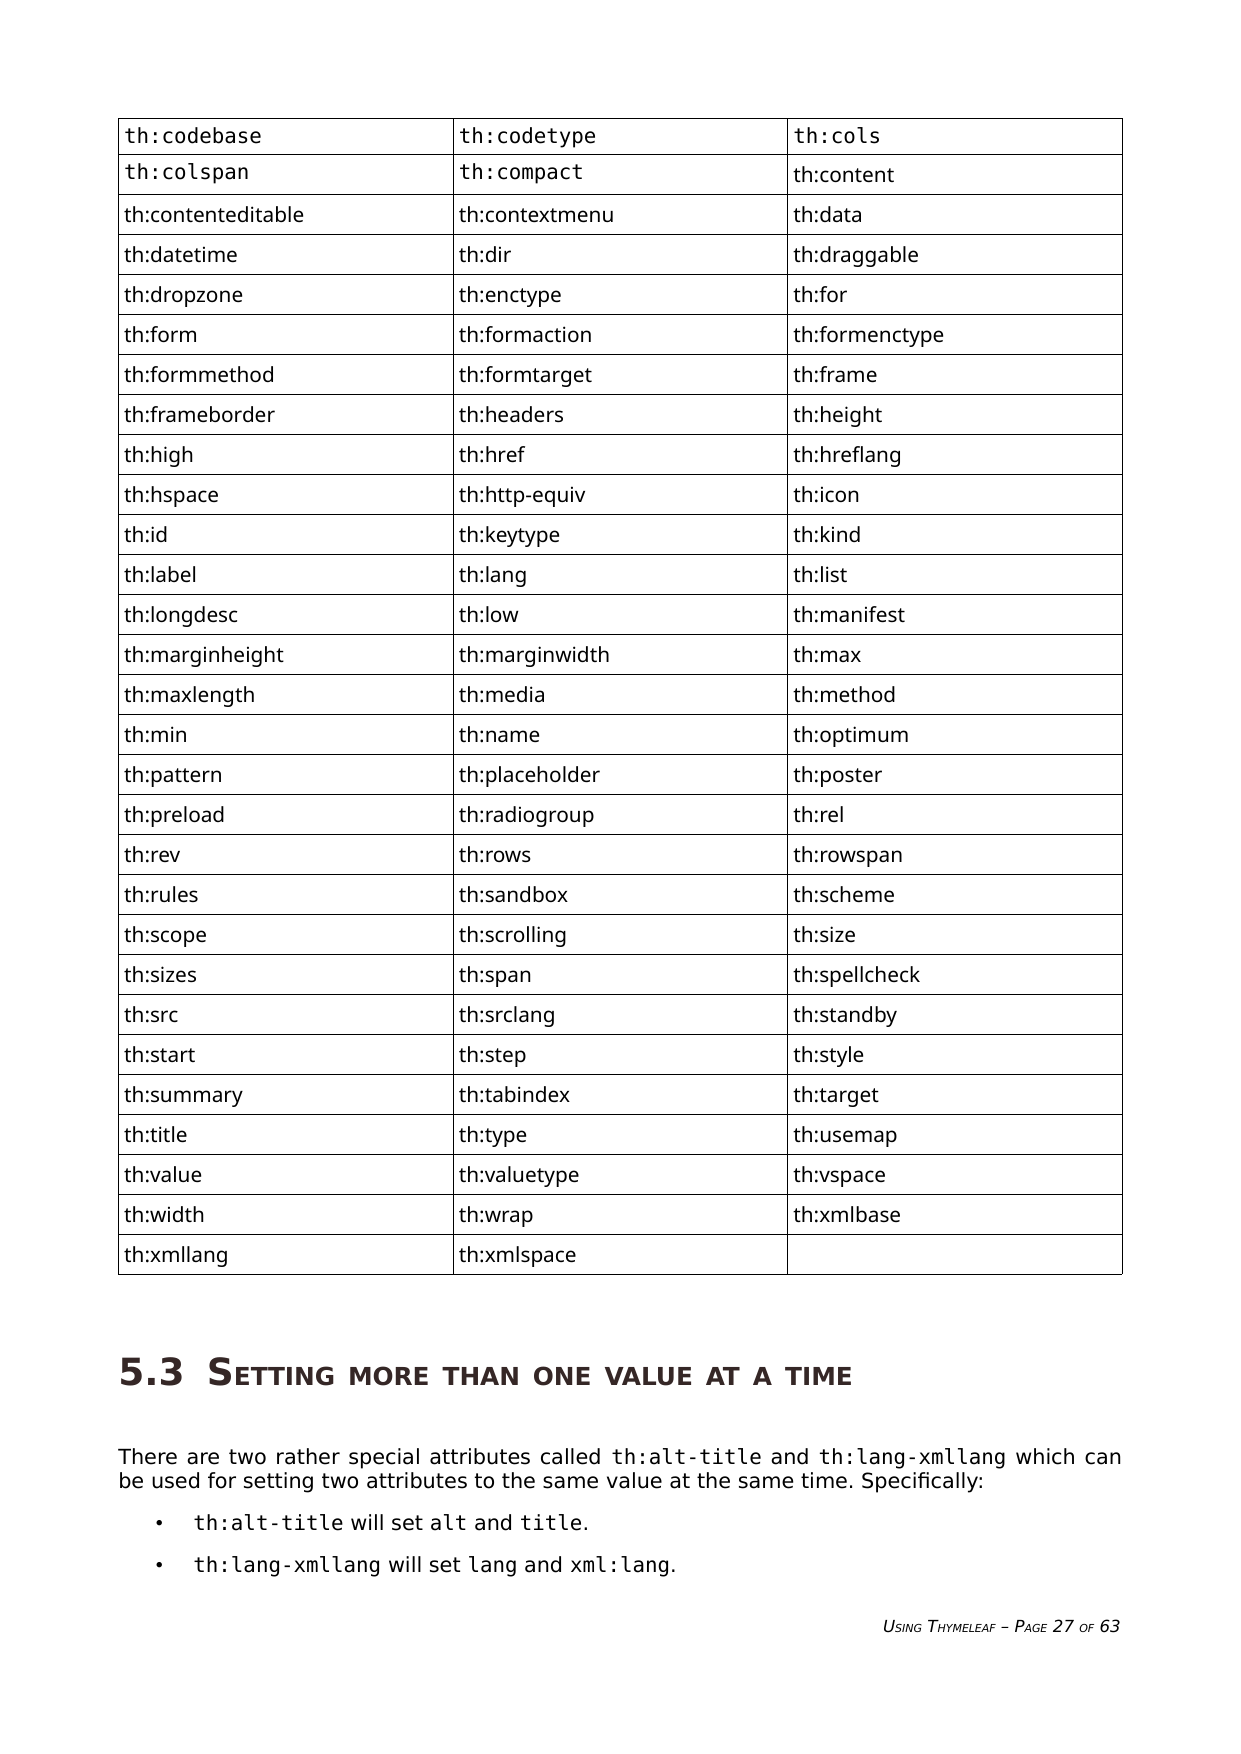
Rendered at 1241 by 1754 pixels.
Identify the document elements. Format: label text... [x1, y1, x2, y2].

table_cell th:longdesc [119, 595, 453, 634]
table_cell th:title [119, 1115, 453, 1154]
table_cell th:optimum [788, 715, 1122, 754]
table_cell th:href [454, 435, 787, 474]
table_cell th:id [119, 515, 453, 554]
table_cell th:wrap [454, 1195, 787, 1234]
table_cell th:scheme [788, 875, 1122, 914]
table_cell th:size [788, 915, 1122, 954]
table_cell th:dir [454, 235, 787, 274]
table_cell th:poster [788, 755, 1122, 794]
table_cell th:name [454, 715, 787, 754]
table_cell th:codetype [454, 119, 787, 154]
table_cell th:spellcheck [788, 955, 1122, 994]
table_cell th:step [454, 1035, 787, 1074]
table_cell th:preload [119, 795, 453, 834]
table_cell th:tabindex [454, 1075, 787, 1114]
table_cell th:rows [454, 835, 787, 874]
subtitle Setting more than one value at a time [118, 1351, 1122, 1394]
table_cell th:xmlspace [454, 1235, 787, 1274]
table_cell th:enctype [454, 275, 787, 314]
table_cell th:value [119, 1155, 453, 1194]
table_cell th:usemap [788, 1115, 1122, 1154]
table_cell th:rowspan [788, 835, 1122, 874]
table_cell th:sizes [119, 955, 453, 994]
table_cell th:high [119, 435, 453, 474]
table_cell th:scrolling [454, 915, 787, 954]
table_cell th:headers [454, 395, 787, 434]
table_cell th:form [119, 315, 453, 354]
table_cell th:method [788, 675, 1122, 714]
table_cell th:cols [788, 119, 1122, 154]
table_cell th:xmlbase [788, 1195, 1122, 1234]
table_cell th:formtarget [454, 355, 787, 394]
table_cell th:media [454, 675, 787, 714]
table_cell th:formenctype [788, 315, 1122, 354]
table_cell th:radiogroup [454, 795, 787, 834]
table_cell th:lang [454, 555, 787, 594]
table_cell th:standby [788, 995, 1122, 1034]
table_cell th:marginheight [119, 635, 453, 674]
table_cell th:width [119, 1195, 453, 1234]
table_cell th:start [119, 1035, 453, 1074]
table_cell th:draggable [788, 235, 1122, 274]
table_cell th:icon [788, 475, 1122, 514]
table_cell th:span [454, 955, 787, 994]
table_cell th:frameborder [119, 395, 453, 434]
table_cell th:keytype [454, 515, 787, 554]
table_cell th:codebase [119, 119, 453, 154]
table_cell th:scope [119, 915, 453, 954]
table_cell th:content [788, 155, 1122, 194]
table_cell th:datetime [119, 235, 453, 274]
table_cell th:http-equiv [454, 475, 787, 514]
text There are two rather special attributes called th:alt-title and th:lang-xmllang which can be used for setting two attributes to the same value at the same time. Specifically: [118, 1445, 1122, 1493]
table_cell th:compact [454, 155, 787, 194]
table_cell th:contextmenu [454, 195, 787, 234]
table_cell th:colspan [119, 155, 453, 194]
table_cell th:rev [119, 835, 453, 874]
table_cell th:placeholder [454, 755, 787, 794]
table_cell th:kind [788, 515, 1122, 554]
table_cell th:dropzone [119, 275, 453, 314]
table_cell th:marginwidth [454, 635, 787, 674]
table_cell th:label [119, 555, 453, 594]
table_cell th:max [788, 635, 1122, 674]
table_cell th:valuetype [454, 1155, 787, 1194]
table_cell th:low [454, 595, 787, 634]
table_cell th:vspace [788, 1155, 1122, 1194]
table_cell th:for [788, 275, 1122, 314]
list th:lang-xmllang will set lang and xml:lang. [156, 1553, 1122, 1577]
table_cell th:height [788, 395, 1122, 434]
table_cell th:formaction [454, 315, 787, 354]
table_cell th:data [788, 195, 1122, 234]
table_cell th:rules [119, 875, 453, 914]
table_cell th:srclang [454, 995, 787, 1034]
table_cell th:list [788, 555, 1122, 594]
table_cell th:hspace [119, 475, 453, 514]
table_cell th:maxlength [119, 675, 453, 714]
table_cell th:min [119, 715, 453, 754]
table_cell th:sandbox [454, 875, 787, 914]
table_cell th:xmllang [119, 1235, 453, 1274]
table_cell th:target [788, 1075, 1122, 1114]
table_cell th:hreflang [788, 435, 1122, 474]
table_cell th:type [454, 1115, 787, 1154]
list th:alt-title will set alt and title. [156, 1511, 1122, 1535]
table_cell th:rel [788, 795, 1122, 834]
table_cell th:manifest [788, 595, 1122, 634]
table_cell [788, 1235, 1122, 1274]
table_cell th:formmethod [119, 355, 453, 394]
table_cell th:contenteditable [119, 195, 453, 234]
table_cell th:src [119, 995, 453, 1034]
table_cell th:style [788, 1035, 1122, 1074]
table_cell th:frame [788, 355, 1122, 394]
table_cell th:pattern [119, 755, 453, 794]
table_cell th:summary [119, 1075, 453, 1114]
